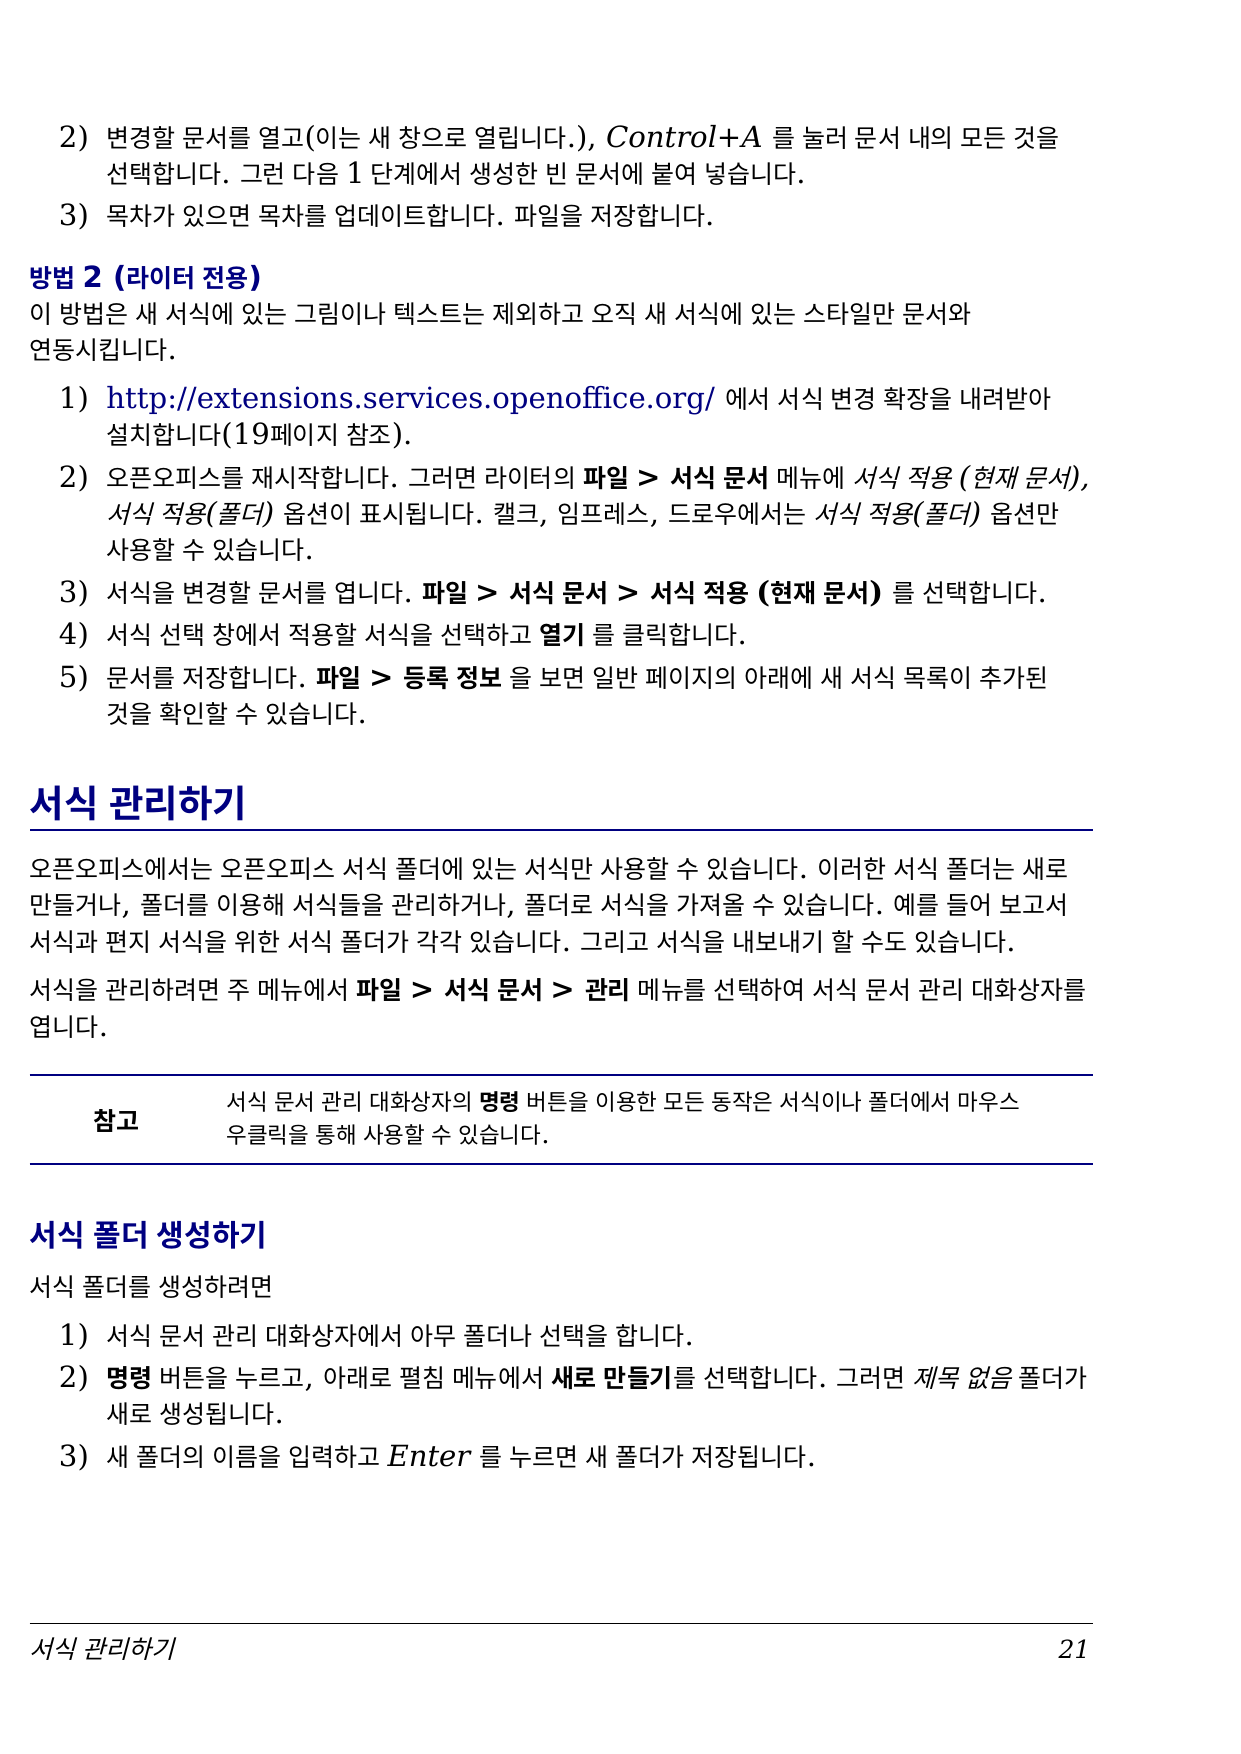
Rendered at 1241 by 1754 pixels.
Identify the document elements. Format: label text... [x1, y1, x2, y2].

text 서식을 관리하려면 주 메뉴에서 파일 > 서식 문서 > 관리 메뉴를 선택하여 서식 문서 관리 대화상자를 엽니다. [29, 971, 1093, 1043]
list 명령 버튼을 누르고, 아래로 펼침 메뉴에서 새로 만들기를 선택합니다. 그러면 제목 없음 폴더가 새로 생성됩니다. [88, 1359, 1093, 1431]
text 서식 폴더를 생성하려면 [29, 1267, 1093, 1304]
list 서식 문서 관리 대화상자에서 아무 폴더나 선택을 합니다. [88, 1316, 1093, 1352]
text 오픈오피스에서는 오픈오피스 서식 폴더에 있는 서식만 사용할 수 있습니다. 이러한 서식 폴더는 새로 만들거나, 폴더를 이용해 서식들을 관리하거나, 폴더로 서식을 가져올 수 있습니다. 예를 들어 보고서 서식과 편지 서식을 위한 서식 폴더가 각각 있습니다. 그리고 서식을 내보내기 할 수도 있습니다. [29, 849, 1093, 958]
list 문서를 저장합니다. 파일 > 등록 정보 을 보면 일반 페이지의 아래에 새 서식 목록이 추가된 것을 확인할 수 있습니다. [88, 658, 1093, 731]
subtitle 서식 폴더 생성하기 [29, 1212, 1093, 1255]
list 목차가 있으면 목차를 업데이트합니다. 파일을 저장합니다. [88, 197, 1093, 233]
list 오픈오피스를 재시작합니다. 그러면 라이터의 파일 > 서식 문서 메뉴에 서식 적용 (현재 문서), 서식 적용(폴더) 옵션이 표시됩니다. 캘크, 임프레스, 드로우에서는 서식 적용(폴더) 옵션만 사용할 수 있습니다. [88, 458, 1093, 567]
text 이 방법은 새 서식에 있는 그림이나 텍스트는 제외하고 오직 새 서식에 있는 스타일만 문서와 연동시킵니다. [29, 294, 1093, 367]
list http://extensions.services.openoffice.org/ 에서 서식 변경 확장을 내려받아 설치합니다(19페이지 참조). [88, 379, 1093, 452]
list 새 폴더의 이름을 입력하고 Enter 를 누르면 새 폴더가 저장됩니다. [88, 1437, 1093, 1474]
table_header 참고 [30, 1076, 202, 1163]
subtitle 서식 관리하기 [29, 774, 1093, 831]
list 서식 선택 창에서 적용할 서식을 선택하고 열기 를 클릭합니다. [88, 616, 1093, 652]
list 서식을 변경할 문서를 엽니다. 파일 > 서식 문서 > 서식 적용 (현재 문서) 를 선택합니다. [88, 573, 1093, 609]
text 방법 2 (라이터 전용) [29, 258, 1093, 294]
list 변경할 문서를 열고(이는 새 창으로 열립니다.), Control+A 를 눌러 문서 내의 모든 것을 선택합니다. 그런 다음 1단계에서 생성한 빈 문서에 붙여 넣습니다. [88, 118, 1093, 191]
table_header 서식 문서 관리 대화상자의 명령 버튼을 이용한 모든 동작은 서식이나 폴더에서 마우스 우클릭을 통해 사용할 수 있습니다. [203, 1076, 1093, 1163]
